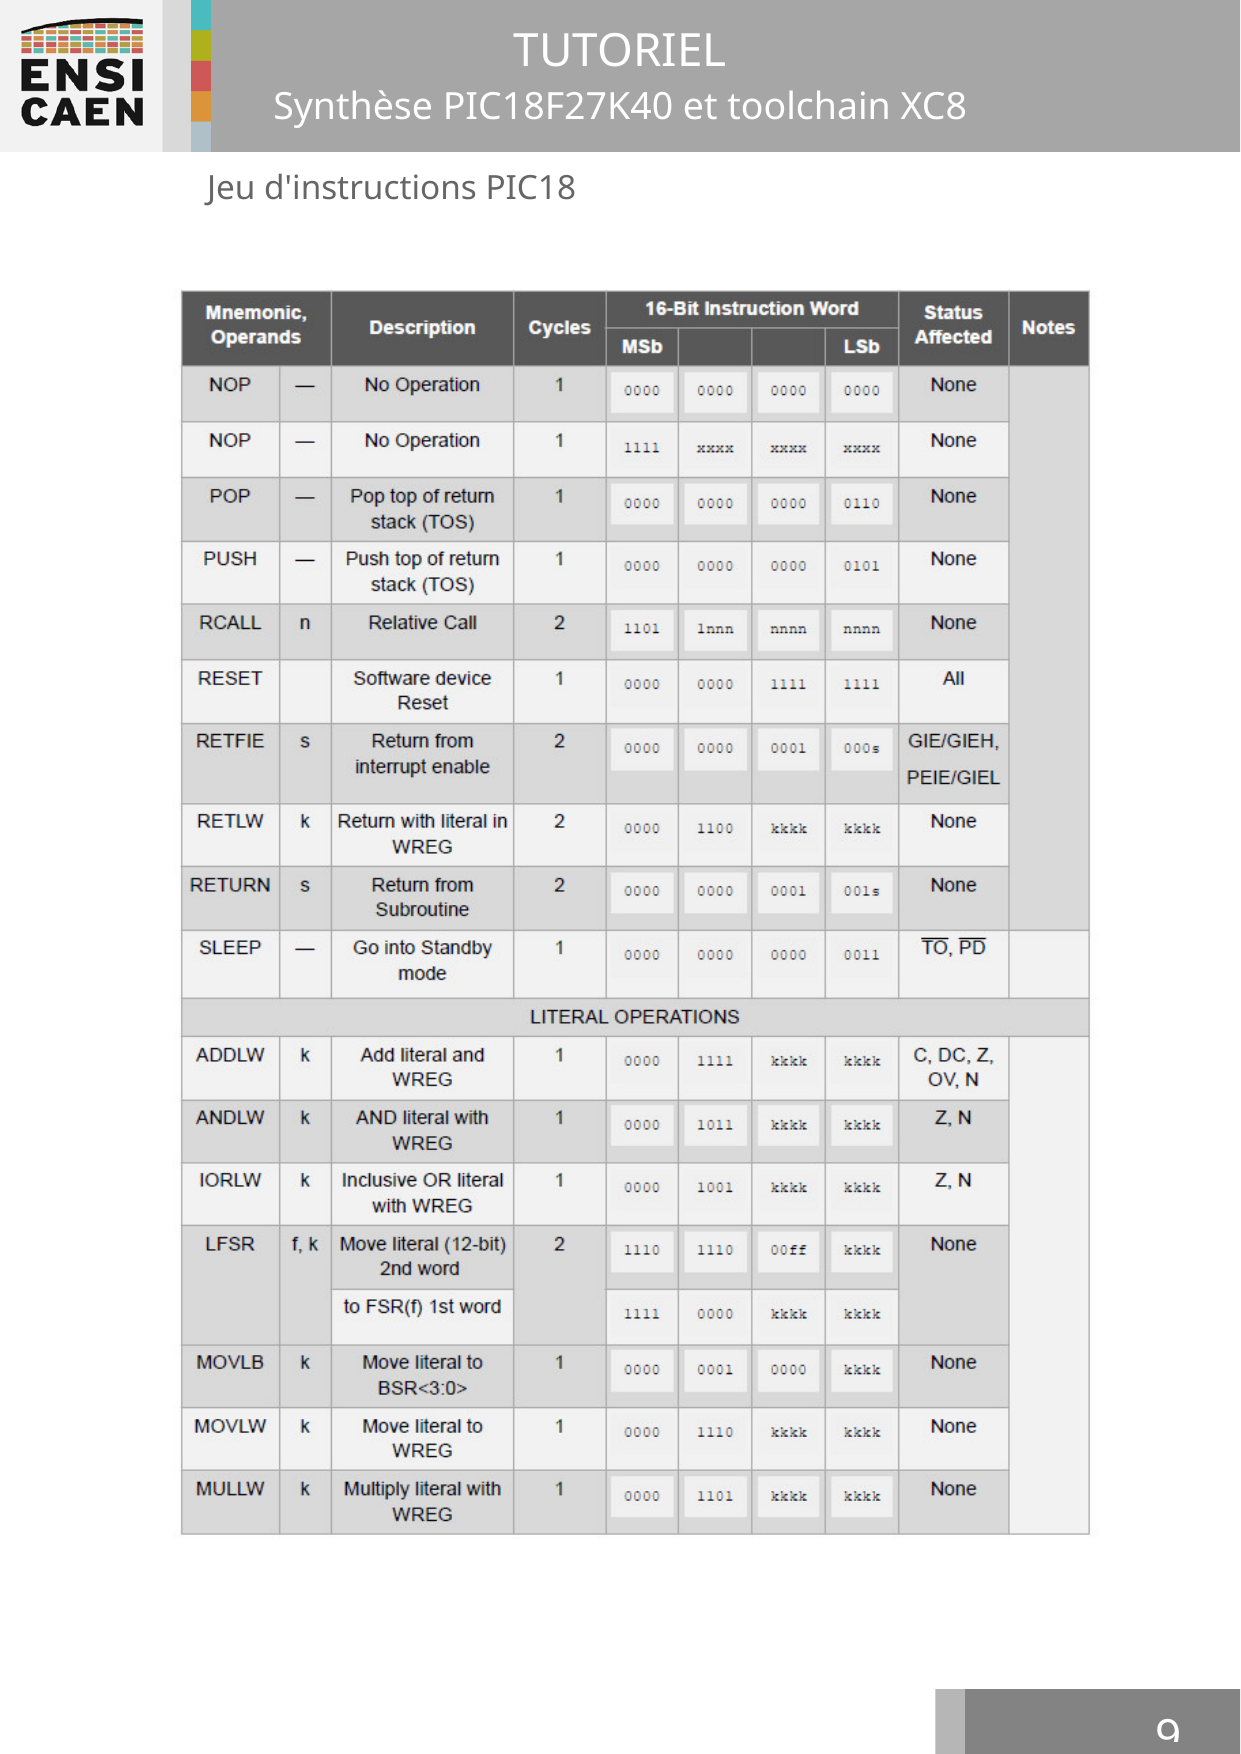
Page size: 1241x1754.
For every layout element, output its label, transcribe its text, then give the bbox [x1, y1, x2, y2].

picture [0, 0, 1241, 152]
text Jeu d'instructions PIC18 [59, 164, 1181, 209]
picture [935, 1689, 1241, 1754]
picture [86, 288, 1154, 1539]
